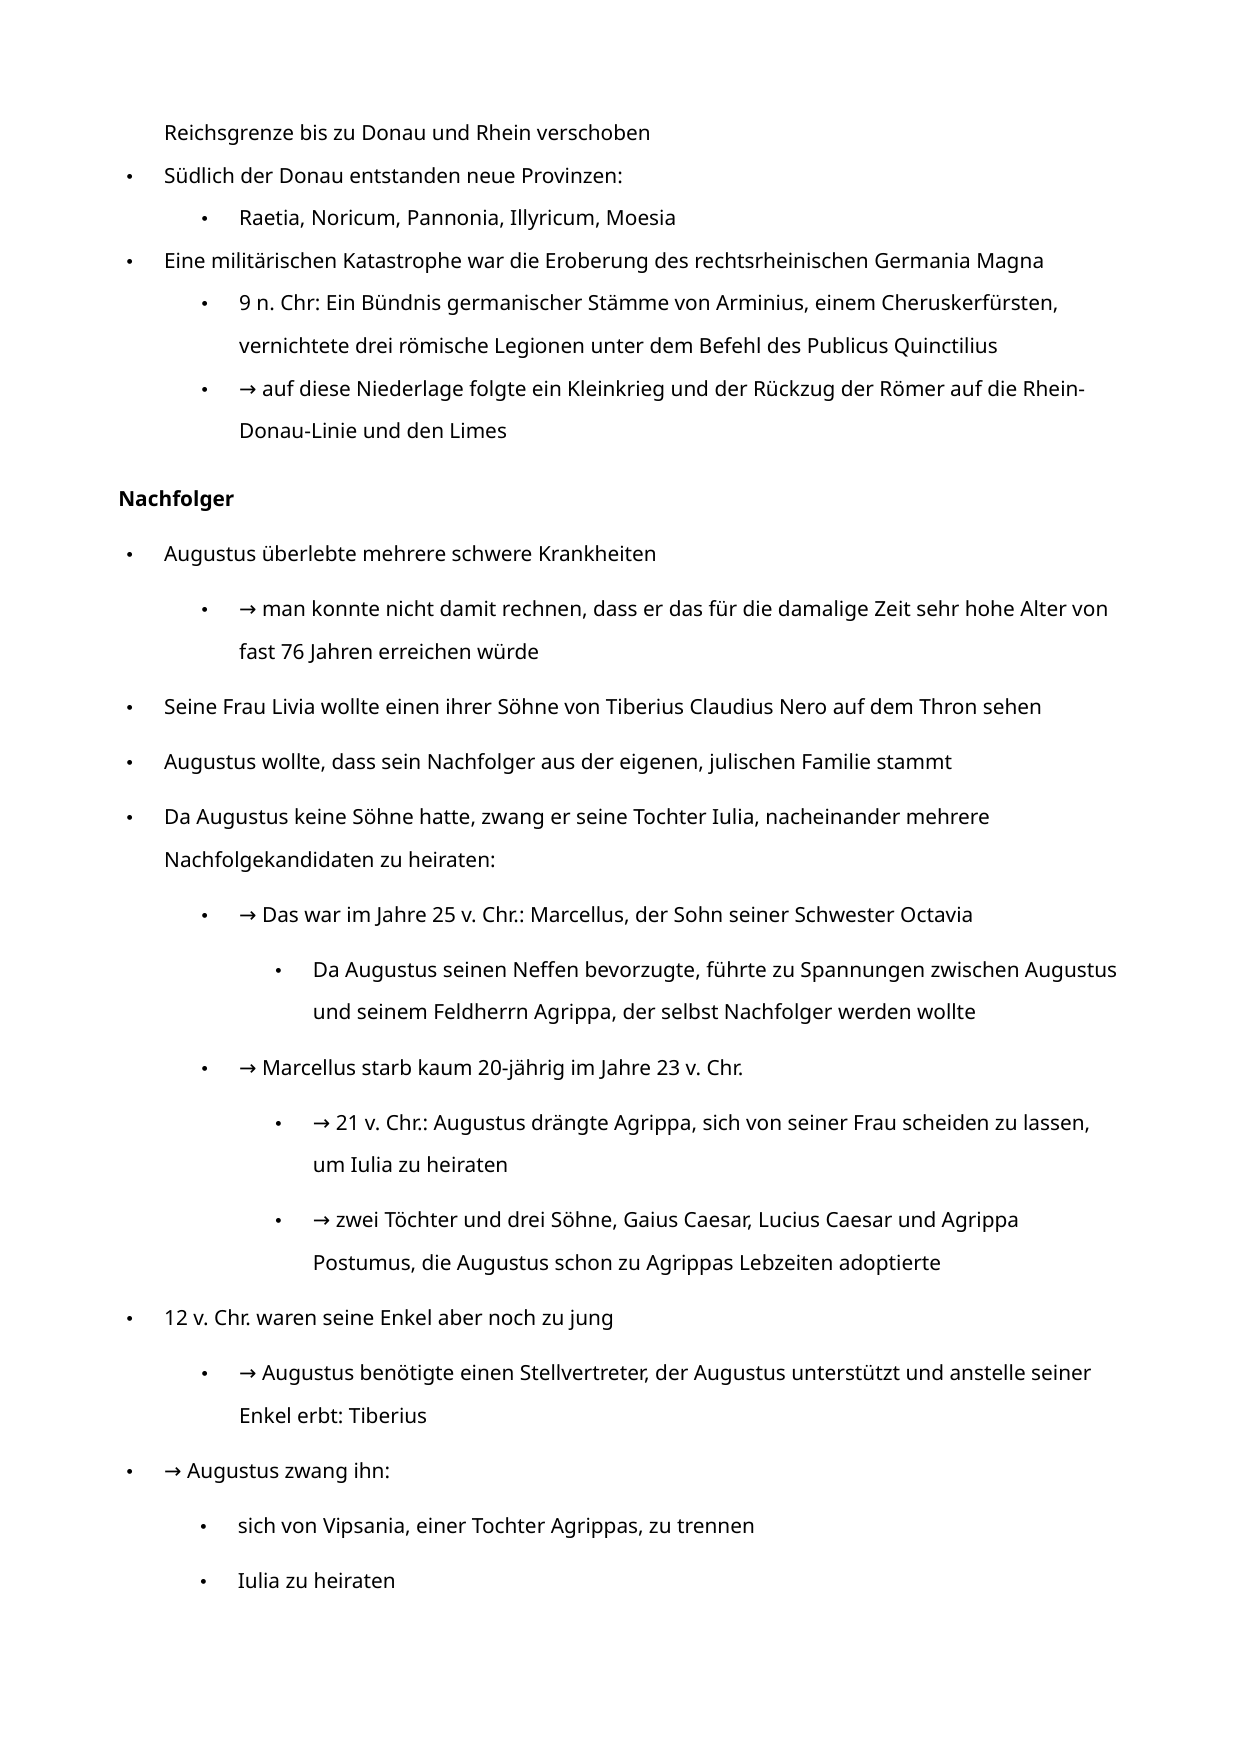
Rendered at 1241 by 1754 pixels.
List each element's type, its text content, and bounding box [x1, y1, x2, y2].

list Iulia zu heiraten [200, 1566, 1122, 1594]
list Südlich der Donau entstanden neue Provinzen: [126, 161, 1122, 189]
list → Augustus zwang ihn: [126, 1456, 1122, 1484]
list Augustus wollte, dass sein Nachfolger aus der eigenen, julischen Familie stammt [126, 747, 1122, 775]
list sich von Vipsania, einer Tochter Agrippas, zu trennen [200, 1511, 1122, 1539]
subtitle Nachfolger [118, 484, 1122, 512]
list Reichsgrenze bis zu Donau und Rhein verschoben [126, 118, 1122, 147]
list 9 n. Chr: Ein Bündnis germanischer Stämme von Arminius, einem Cheruskerfürsten, vernichtete drei römische Legionen unter dem Befehl des Publicus Quinctilius [201, 288, 1122, 359]
list Seine Frau Livia wollte einen ihrer Söhne von Tiberius Claudius Nero auf dem Thron sehen [126, 692, 1122, 720]
list → Augustus benötigte einen Stellvertreter, der Augustus unterstützt und anstelle seiner Enkel erbt: Tiberius [201, 1358, 1122, 1429]
list → Marcellus starb kaum 20-jährig im Jahre 23 v. Chr. [201, 1053, 1122, 1081]
list → auf diese Niederlage folgte ein Kleinkrieg und der Rückzug der Römer auf die Rhein-Donau-Linie und den Limes [201, 374, 1122, 445]
list → 21 v. Chr.: Augustus drängte Agrippa, sich von seiner Frau scheiden zu lassen, um Iulia zu heiraten [275, 1108, 1122, 1179]
list Da Augustus seinen Neffen bevorzugte, führte zu Spannungen zwischen Augustus und seinem Feldherrn Agrippa, der selbst Nachfolger werden wollte [275, 955, 1122, 1026]
list Da Augustus keine Söhne hatte, zwang er seine Tochter Iulia, nacheinander mehrere Nachfolgekandidaten zu heiraten: [126, 802, 1122, 873]
list Raetia, Noricum, Pannonia, Illyricum, Moesia [201, 203, 1122, 232]
list Augustus überlebte mehrere schwere Krankheiten [126, 539, 1122, 567]
list → man konnte nicht damit rechnen, dass er das für die damalige Zeit sehr hohe Alter von fast 76 Jahren erreichen würde [201, 594, 1122, 665]
list Eine militärischen Katastrophe war die Eroberung des rechtsrheinischen Germania Magna [126, 246, 1122, 274]
list → Das war im Jahre 25 v. Chr.: Marcellus, der Sohn seiner Schwester Octavia [201, 900, 1122, 928]
list 12 v. Chr. waren seine Enkel aber noch zu jung [126, 1303, 1122, 1332]
list → zwei Töchter und drei Söhne, Gaius Caesar, Lucius Caesar und Agrippa Postumus, die Augustus schon zu Agrippas Lebzeiten adoptierte [275, 1205, 1122, 1276]
